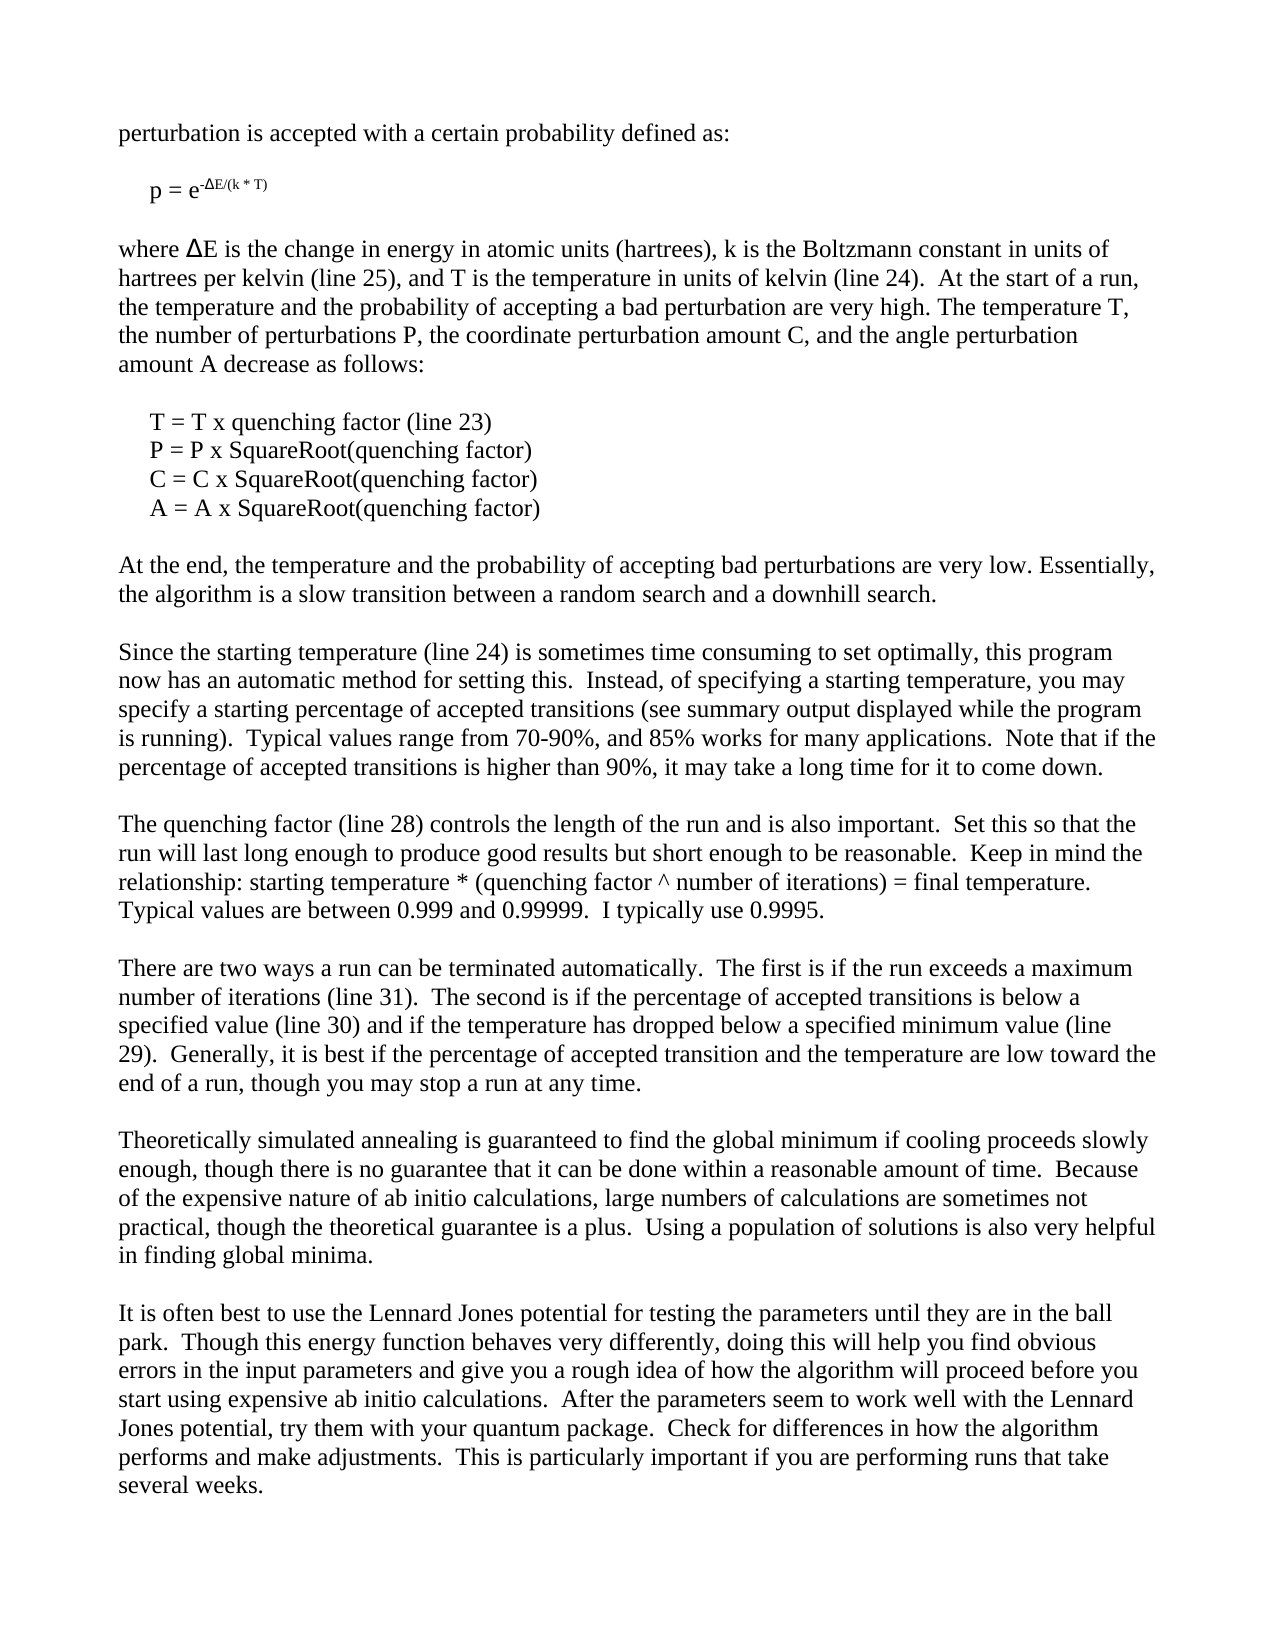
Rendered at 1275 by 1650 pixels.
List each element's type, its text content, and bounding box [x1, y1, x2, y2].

text Theoretically simulated annealing is guaranteed to find the global minimum if cooling proceeds slowly enough, though there is no guarantee that it can be done within a reasonable amount of time. Because of the expensive nature of ab initio calculations, large numbers of calculations are sometimes not practical, though the theoretical guarantee is a plus. Using a population of solutions is also very helpful in finding global minima. [118, 1125, 1157, 1269]
text At the end, the temperature and the probability of accepting bad perturbations are very low. Essentially, the algorithm is a slow transition between a random search and a downhill search. [118, 550, 1157, 608]
text A = A x SquareRoot(quenching factor) [118, 493, 1157, 522]
text P = P x SquareRoot(quenching factor) [118, 435, 1157, 464]
text T = T x quenching factor (line 23) [118, 407, 1157, 435]
text Since the starting temperature (line 24) is sometimes time consuming to set optimally, this program now has an automatic method for setting this. Instead, of specifying a starting temperature, you may specify a starting percentage of accepted transitions (see summary output displayed while the program is running). Typical values range from 70-90%, and 85% works for many applications. Note that if the percentage of accepted transitions is higher than 90%, it may take a long time for it to come down. [118, 637, 1157, 780]
text The quenching factor (line 28) controls the length of the run and is also important. Set this so that the run will last long enough to produce good results but short enough to be reasonable. Keep in mind the relationship: starting temperature * (quenching factor ^ number of iterations) = final temperature. Typical values are between 0.999 and 0.99999. I typically use 0.9995. [118, 809, 1157, 924]
text There are two ways a run can be terminated automatically. The first is if the run exceeds a maximum number of iterations (line 31). The second is if the percentage of accepted transitions is below a specified value (line 30) and if the temperature has dropped below a specified minimum value (line 29). Generally, it is best if the percentage of accepted transition and the temperature are low toward the end of a run, though you may stop a run at any time. [118, 953, 1157, 1097]
text where ΔE is the change in energy in atomic units (hartrees), k is the Boltzmann constant in units of hartrees per kelvin (line 25), and T is the temperature in units of kelvin (line 24). At the start of a run, the temperature and the probability of accepting a bad perturbation are very high. The temperature T, the number of perturbations P, the coordinate perturbation amount C, and the angle perturbation amount A decrease as follows: [118, 234, 1157, 378]
text p = e-ΔE/(k * T) [118, 176, 1157, 205]
text It is often best to use the Lennard Jones potential for testing the parameters until they are in the ball park. Though this energy function behaves very differently, doing this will help you find obvious errors in the input parameters and give you a rough idea of how the algorithm will proceed before you start using expensive ab initio calculations. After the parameters seem to work well with the Lennard Jones potential, try them with your quantum package. Check for differences in how the algorithm performs and make adjustments. This is particularly important if you are performing runs that take several weeks. [118, 1298, 1157, 1499]
text C = C x SquareRoot(quenching factor) [118, 464, 1157, 493]
text perturbation is accepted with a certain probability defined as: [118, 118, 1157, 147]
